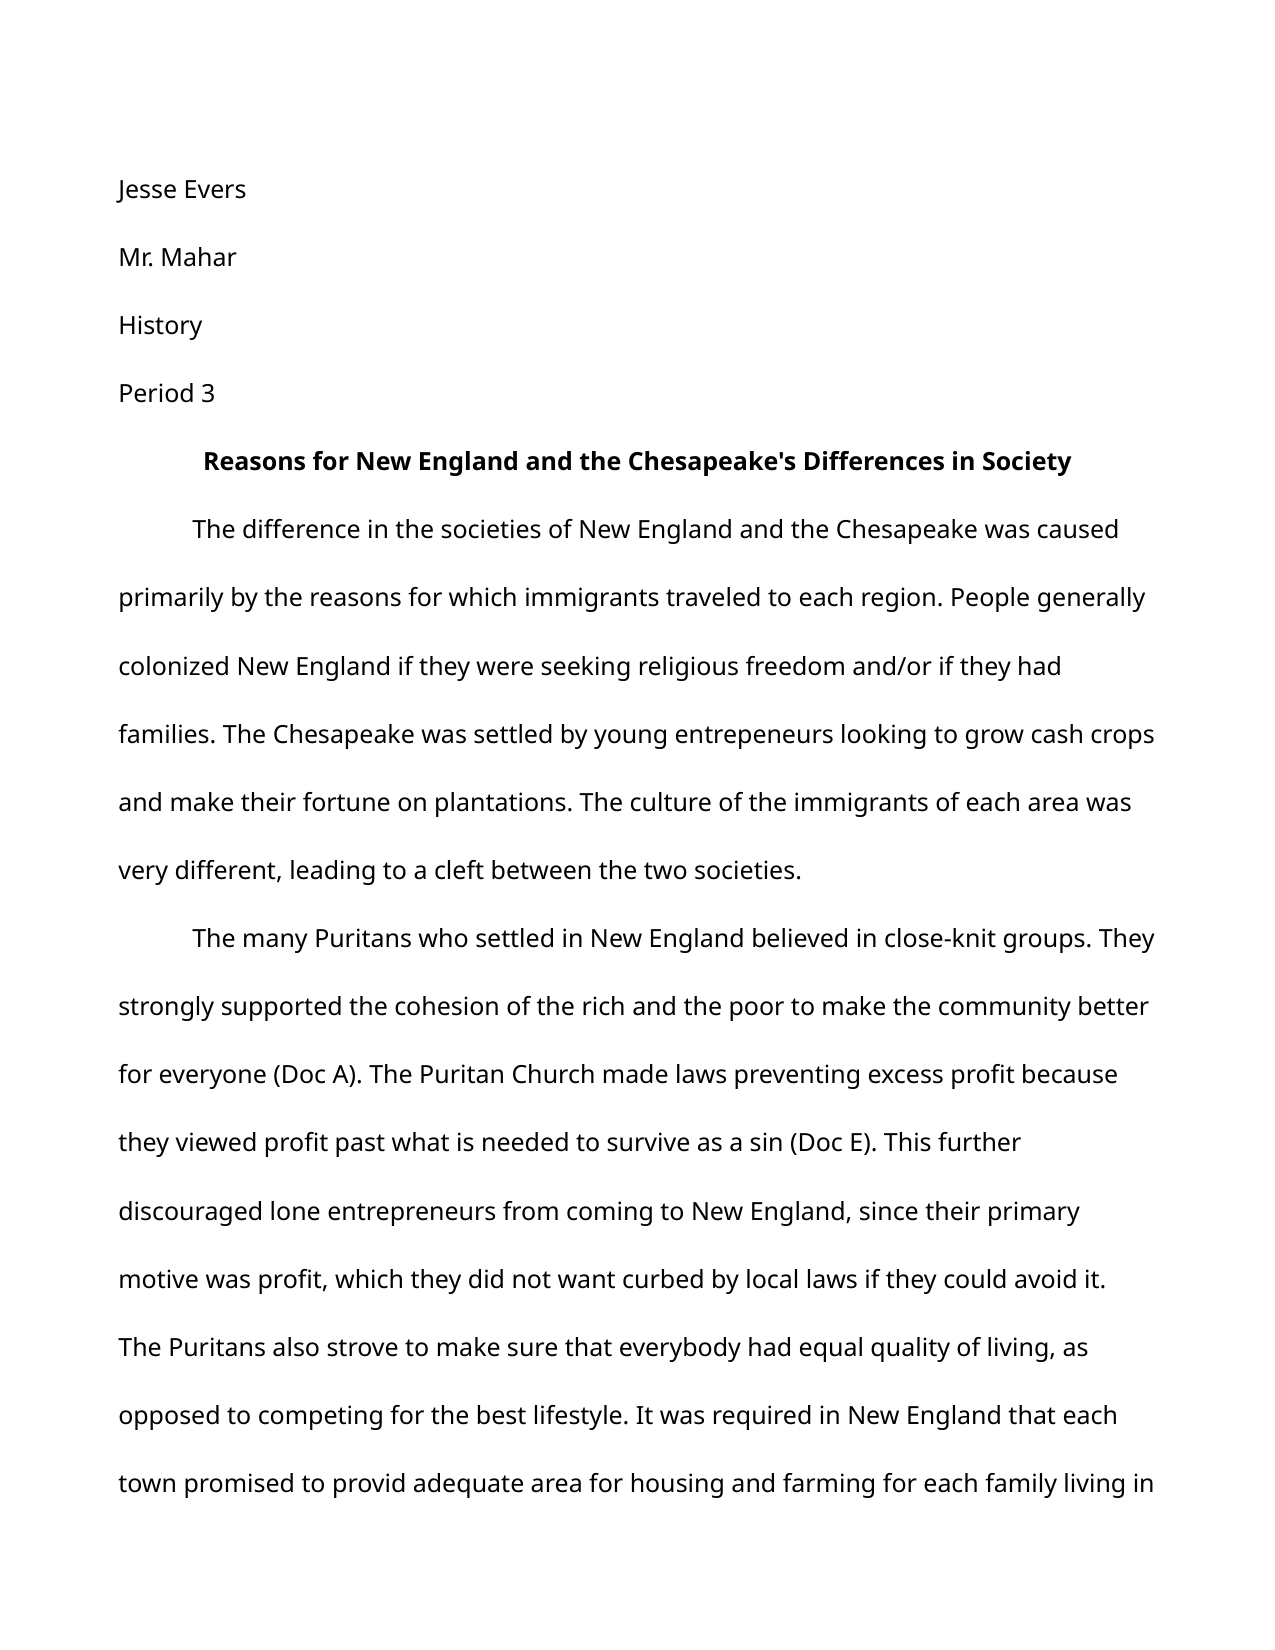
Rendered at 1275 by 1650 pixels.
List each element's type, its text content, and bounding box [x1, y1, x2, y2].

text Period 3 [118, 376, 1157, 410]
text History [118, 308, 1157, 342]
text Mr. Mahar [118, 239, 1157, 273]
text Jesse Evers [118, 171, 1157, 205]
text Reasons for New England and the Chesapeake's Differences in Society [118, 444, 1157, 478]
text The difference in the societies of New England and the Chesapeake was caused primarily by the reasons for which immigrants traveled to each region. People generally colonized New England if they were seeking religious freedom and/or if they had families. The Chesapeake was settled by young entrepeneurs looking to grow cash crops and make their fortune on plantations. The culture of the immigrants of each area was very different, leading to a cleft between the two societies. [118, 512, 1157, 887]
text The many Puritans who settled in New England believed in close-knit groups. They strongly supported the cohesion of the rich and the poor to make the community better for everyone (Doc A). The Puritan Church made laws preventing excess profit because they viewed profit past what is needed to survive as a sin (Doc E). This further discouraged lone entrepreneurs from coming to New England, since their primary motive was profit, which they did not want curbed by local laws if they could avoid it. The Puritans also strove to make sure that everybody had equal quality of living, as opposed to competing for the best lifestyle. It was required in New England that each town promised to provid adequate area for housing and farming for each family living in [118, 921, 1157, 1500]
